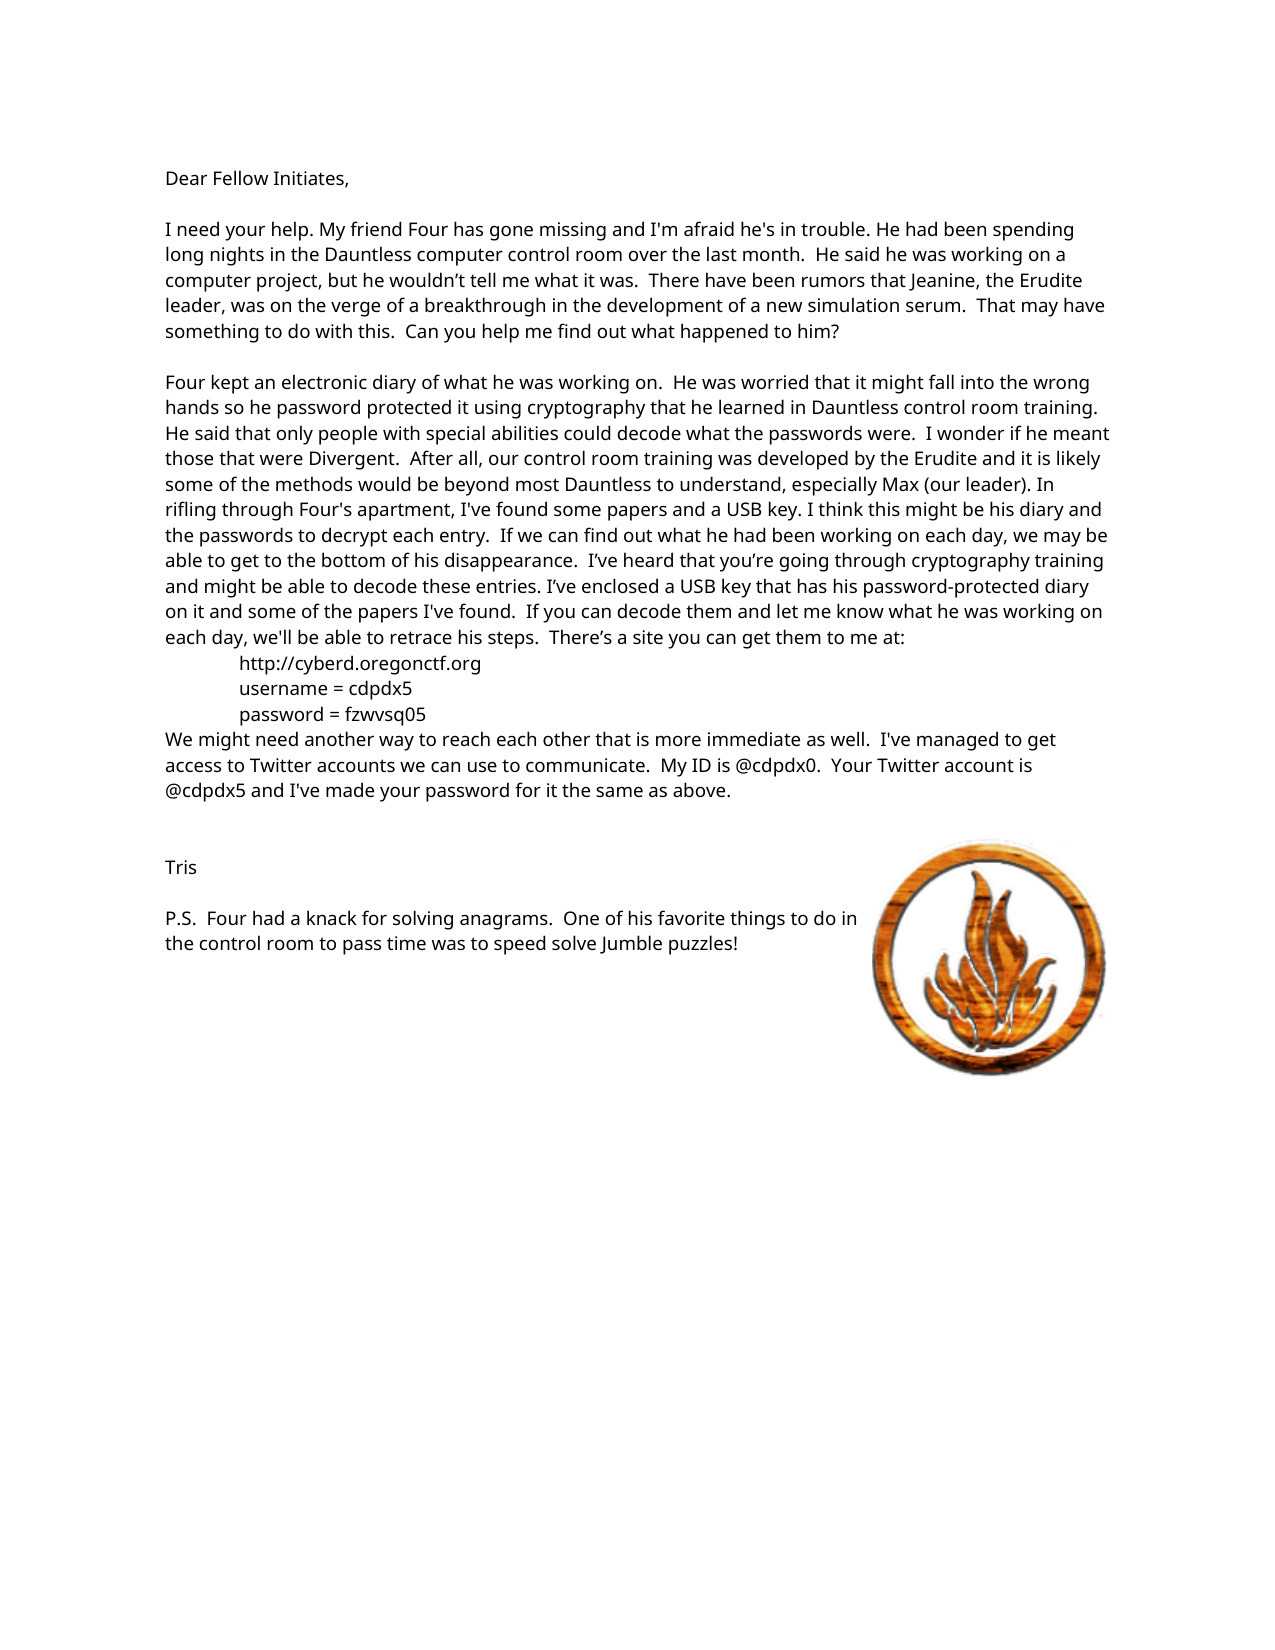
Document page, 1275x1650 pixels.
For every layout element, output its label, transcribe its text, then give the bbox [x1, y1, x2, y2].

text We might need another way to reach each other that is more immediate as well. I've managed to get access to Twitter accounts we can use to communicate. My ID is @cdpdx0. Your Twitter account is @cdpdx5 and I've made your password for it the same as above. [165, 726, 1110, 803]
text username = cdpdx5 [165, 675, 1110, 701]
text I need your help. My friend Four has gone missing and I'm afraid he's in trouble. He had been spending long nights in the Dauntless computer control room over the last month. He said he was working on a computer project, but he wouldn’t tell me what it was. There have been rumors that Jeanine, the Erudite leader, was on the verge of a breakthrough in the development of a new simulation serum. That may have something to do with this. Can you help me find out what happened to him? [165, 216, 1110, 344]
text Four kept an electronic diary of what he was working on. He was worried that it might fall into the wrong hands so he password protected it using cryptography that he learned in Dauntless control room training. He said that only people with special abilities could decode what the passwords were. I wonder if he meant those that were Divergent. After all, our control room training was developed by the Erudite and it is likely some of the methods would be beyond most Dauntless to understand, especially Max (our leader). In rifling through Four's apartment, I've found some papers and a USB key. I think this might be his diary and the passwords to decrypt each entry. If we can find out what he had been working on each day, we may be able to get to the bottom of his disappearance. I’ve heard that you’re going through cryptography training and might be able to decode these entries. I’ve enclosed a USB key that has his password-protected diary on it and some of the papers I've found. If you can decode them and let me know what he was working on each day, we'll be able to retrace his steps. There’s a site you can get them to me at: [165, 369, 1110, 650]
text http://cyberd.oregonctf.org [165, 650, 1110, 675]
text P.S. Four had a knack for solving anagrams. One of his favorite things to do in the control room to pass time was to speed solve Jumble puzzles! [165, 905, 871, 956]
text Tris [165, 854, 871, 879]
text Dear Fellow Initiates, [165, 165, 1110, 191]
text password = fzwvsq05 [165, 701, 1110, 726]
picture [871, 830, 1107, 1084]
